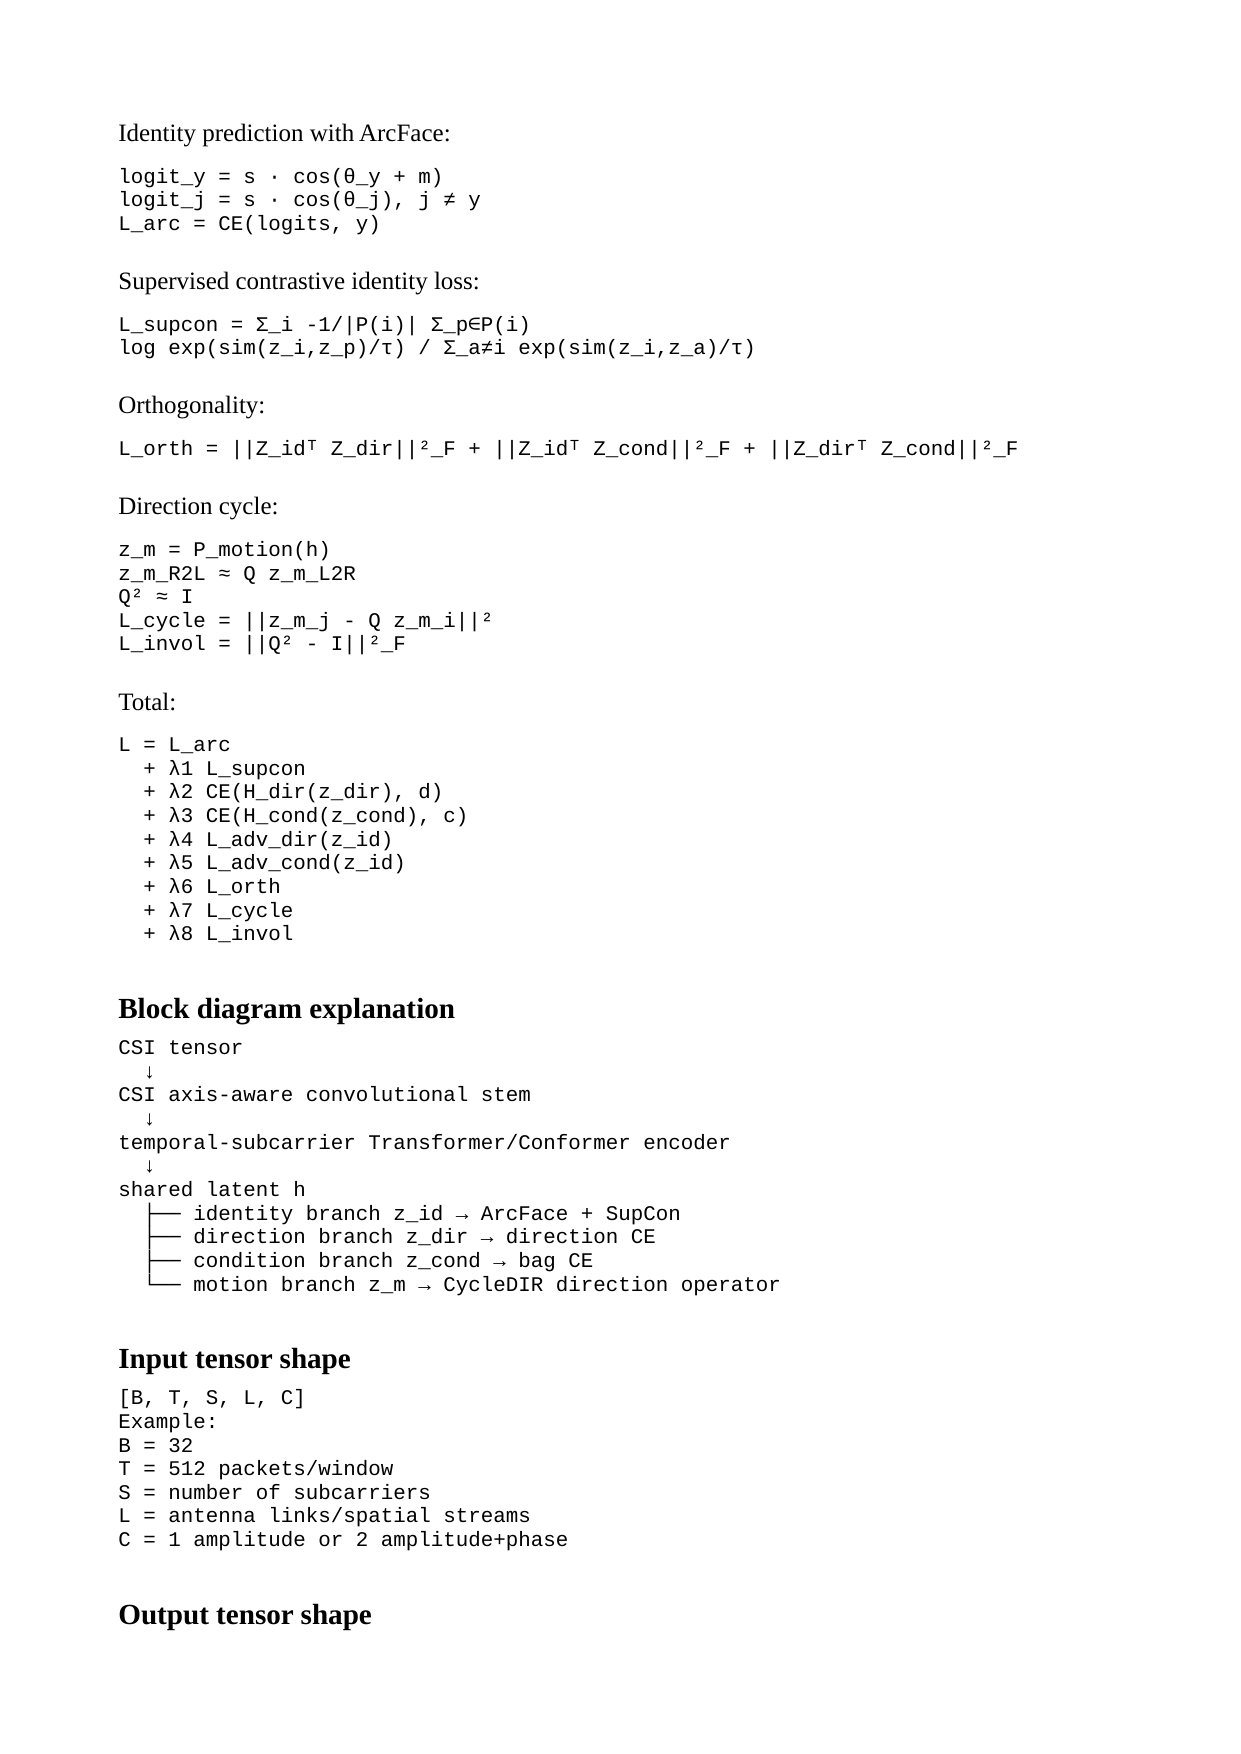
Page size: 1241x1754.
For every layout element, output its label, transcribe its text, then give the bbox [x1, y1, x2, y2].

text + λ5 L_adv_cond(z_id) [118, 852, 1122, 876]
subtitle Output tensor shape [118, 1597, 1122, 1630]
text [B, T, S, L, C] [118, 1387, 1122, 1411]
text Q² ≈ I [118, 586, 1122, 610]
text CSI tensor [118, 1037, 1122, 1061]
text ↓ [118, 1155, 1122, 1179]
text ├── condition branch z_cond → bag CE [150, 1250, 1122, 1273]
text + λ4 L_adv_dir(z_id) [118, 829, 1122, 852]
text + λ7 L_cycle [118, 900, 1122, 923]
subtitle Block diagram explanation [118, 991, 1122, 1024]
text log exp(sim(z_i,z_p)/τ) / Σ_a≠i exp(sim(z_i,z_a)/τ) [118, 337, 1122, 361]
text T = 512 packets/window [118, 1458, 1122, 1482]
text ↓ [118, 1061, 1122, 1084]
text + λ1 L_supcon [118, 758, 1122, 781]
text L_invol = ||Q² - I||²_F [118, 633, 1122, 657]
text z_m_R2L ≈ Q z_m_L2R [118, 562, 1122, 586]
text ├── identity branch z_id → ArcFace + SupCon [150, 1203, 1122, 1226]
subtitle Input tensor shape [118, 1341, 1122, 1375]
text z_m = P_motion(h) [118, 539, 1122, 562]
text L = antenna links/spatial streams [118, 1506, 1122, 1529]
text + λ8 L_invol [118, 923, 1122, 947]
text C = 1 amplitude or 2 amplitude+phase [118, 1529, 1122, 1553]
text logit_y = s · cos(θ_y + m) [118, 166, 1122, 189]
text Supervised contrastive identity loss: [118, 266, 1122, 295]
text L_cycle = ||z_m_j - Q z_m_i||² [118, 610, 1122, 633]
text + λ3 CE(H_cond(z_cond), c) [118, 805, 1122, 829]
text Identity prediction with ArcFace: [118, 118, 1122, 147]
text L_supcon = Σ_i -1/|P(i)| Σ_p∈P(i) [118, 314, 1122, 337]
text B = 32 [118, 1434, 1122, 1458]
text ↓ [118, 1108, 1122, 1132]
text Example: [118, 1411, 1122, 1434]
text Direction cycle: [118, 491, 1122, 520]
text ├── direction branch z_dir → direction CE [118, 1226, 1122, 1250]
text temporal-subcarrier Transformer/Conformer encoder [118, 1132, 1122, 1155]
text └── motion branch z_m → CycleDIR direction operator [118, 1273, 1122, 1297]
text Total: [118, 687, 1122, 715]
text L = L_arc [118, 734, 1122, 758]
text shared latent h [118, 1179, 1122, 1203]
text + λ2 CE(H_dir(z_dir), d) [118, 781, 1122, 805]
text S = number of subcarriers [118, 1482, 1122, 1506]
text L_arc = CE(logits, y) [118, 213, 1122, 237]
text + λ6 L_orth [118, 876, 1122, 900]
text Orthogonality: [118, 391, 1122, 419]
text CSI axis-aware convolutional stem [118, 1084, 1122, 1108]
text logit_j = s · cos(θ_j), j ≠ y [118, 189, 1122, 213]
text L_orth = ||Z_idᵀ Z_dir||²_F + ||Z_idᵀ Z_cond||²_F + ||Z_dirᵀ Z_cond||²_F [118, 438, 1122, 462]
